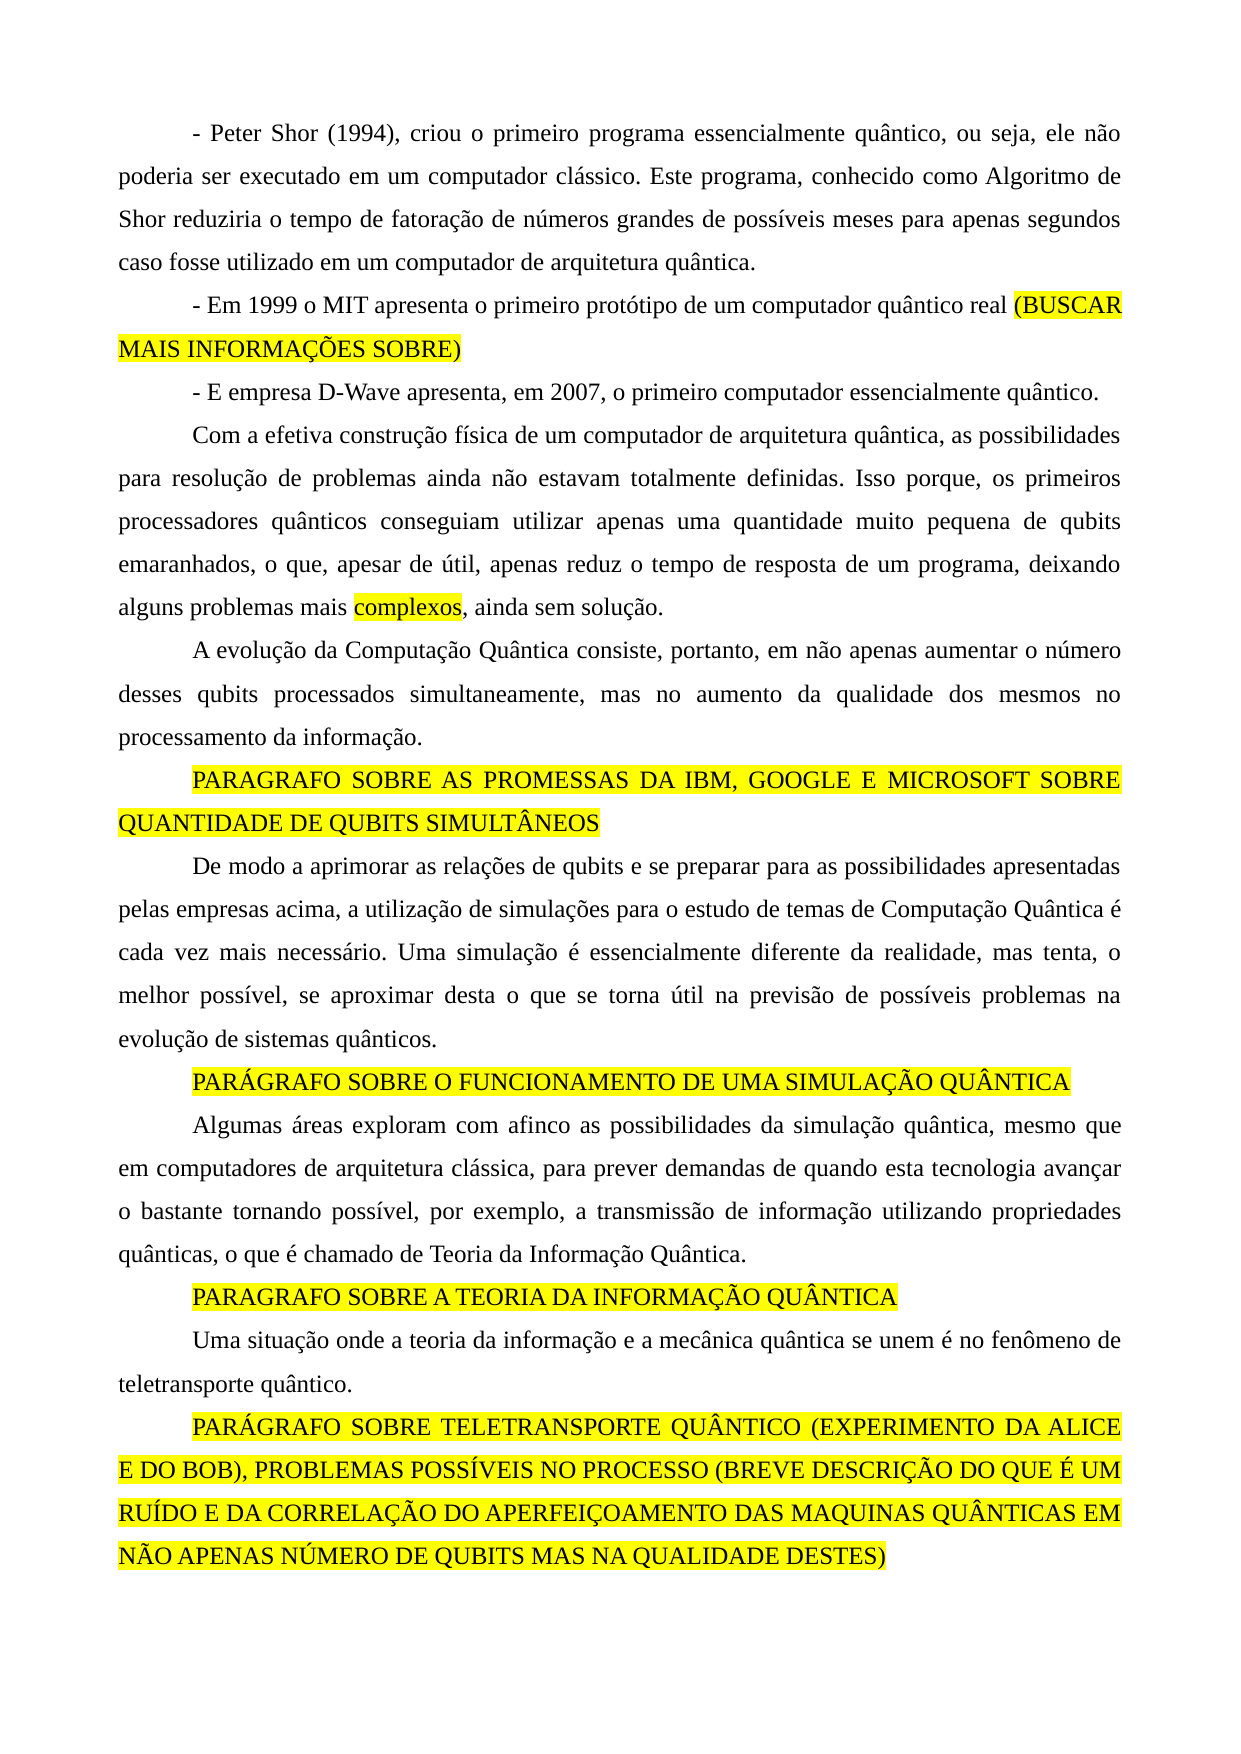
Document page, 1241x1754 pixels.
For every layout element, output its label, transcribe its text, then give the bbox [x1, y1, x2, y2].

text De modo a aprimorar as relações de qubits e se preparar para as possibilidades apresentadas pelas empresas acima, a utilização de simulações para o estudo de temas de Computação Quântica é cada vez mais necessário. Uma simulação é essencialmente diferente da realidade, mas tenta, o melhor possível, se aproximar desta o que se torna útil na previsão de possíveis problemas na evolução de sistemas quânticos. [118, 851, 1122, 1052]
text - E empresa D-Wave apresenta, em 2007, o primeiro computador essencialmente quântico. [118, 377, 1122, 406]
text A evolução da Computação Quântica consiste, portanto, em não apenas aumentar o número desses qubits processados simultaneamente, mas no aumento da qualidade dos mesmos no processamento da informação. [118, 636, 1122, 751]
text - Em 1999 o MIT apresenta o primeiro protótipo de um computador quântico real (BUSCAR MAIS INFORMAÇÕES SOBRE) [118, 291, 1122, 362]
text PARAGRAFO SOBRE A TEORIA DA INFORMAÇÃO QUÂNTICA [118, 1282, 1122, 1311]
text PARÁGRAFO SOBRE TELETRANSPORTE QUÂNTICO (EXPERIMENTO DA ALICE E DO BOB), PROBLEMAS POSSÍVEIS NO PROCESSO (BREVE DESCRIÇÃO DO QUE É UM RUÍDO E DA CORRELAÇÃO DO APERFEIÇOAMENTO DAS MAQUINAS QUÂNTICAS EM NÃO APENAS NÚMERO DE QUBITS MAS NA QUALIDADE DESTES) [118, 1412, 1122, 1570]
text PARAGRAFO SOBRE AS PROMESSAS DA IBM, GOOGLE E MICROSOFT SOBRE QUANTIDADE DE QUBITS SIMULTÂNEOS [118, 765, 1122, 837]
text PARÁGRAFO SOBRE O FUNCIONAMENTO DE UMA SIMULAÇÃO QUÂNTICA [118, 1067, 1122, 1096]
text Uma situação onde a teoria da informação e a mecânica quântica se unem é no fenômeno de teletransporte quântico. [118, 1326, 1122, 1397]
text - Peter Shor (1994), criou o primeiro programa essencialmente quântico, ou seja, ele não poderia ser executado em um computador clássico. Este programa, conhecido como Algoritmo de Shor reduziria o tempo de fatoração de números grandes de possíveis meses para apenas segundos caso fosse utilizado em um computador de arquitetura quântica. [118, 118, 1122, 276]
text Com a efetiva construção física de um computador de arquitetura quântica, as possibilidades para resolução de problemas ainda não estavam totalmente definidas. Isso porque, os primeiros processadores quânticos conseguiam utilizar apenas uma quantidade muito pequena de qubits emaranhados, o que, apesar de útil, apenas reduz o tempo de resposta de um programa, deixando alguns problemas mais complexos, ainda sem solução. [118, 420, 1122, 621]
text Algumas áreas exploram com afinco as possibilidades da simulação quântica, mesmo que em computadores de arquitetura clássica, para prever demandas de quando esta tecnologia avançar o bastante tornando possível, por exemplo, a transmissão de informação utilizando propriedades quânticas, o que é chamado de Teoria da Informação Quântica. [118, 1110, 1122, 1268]
